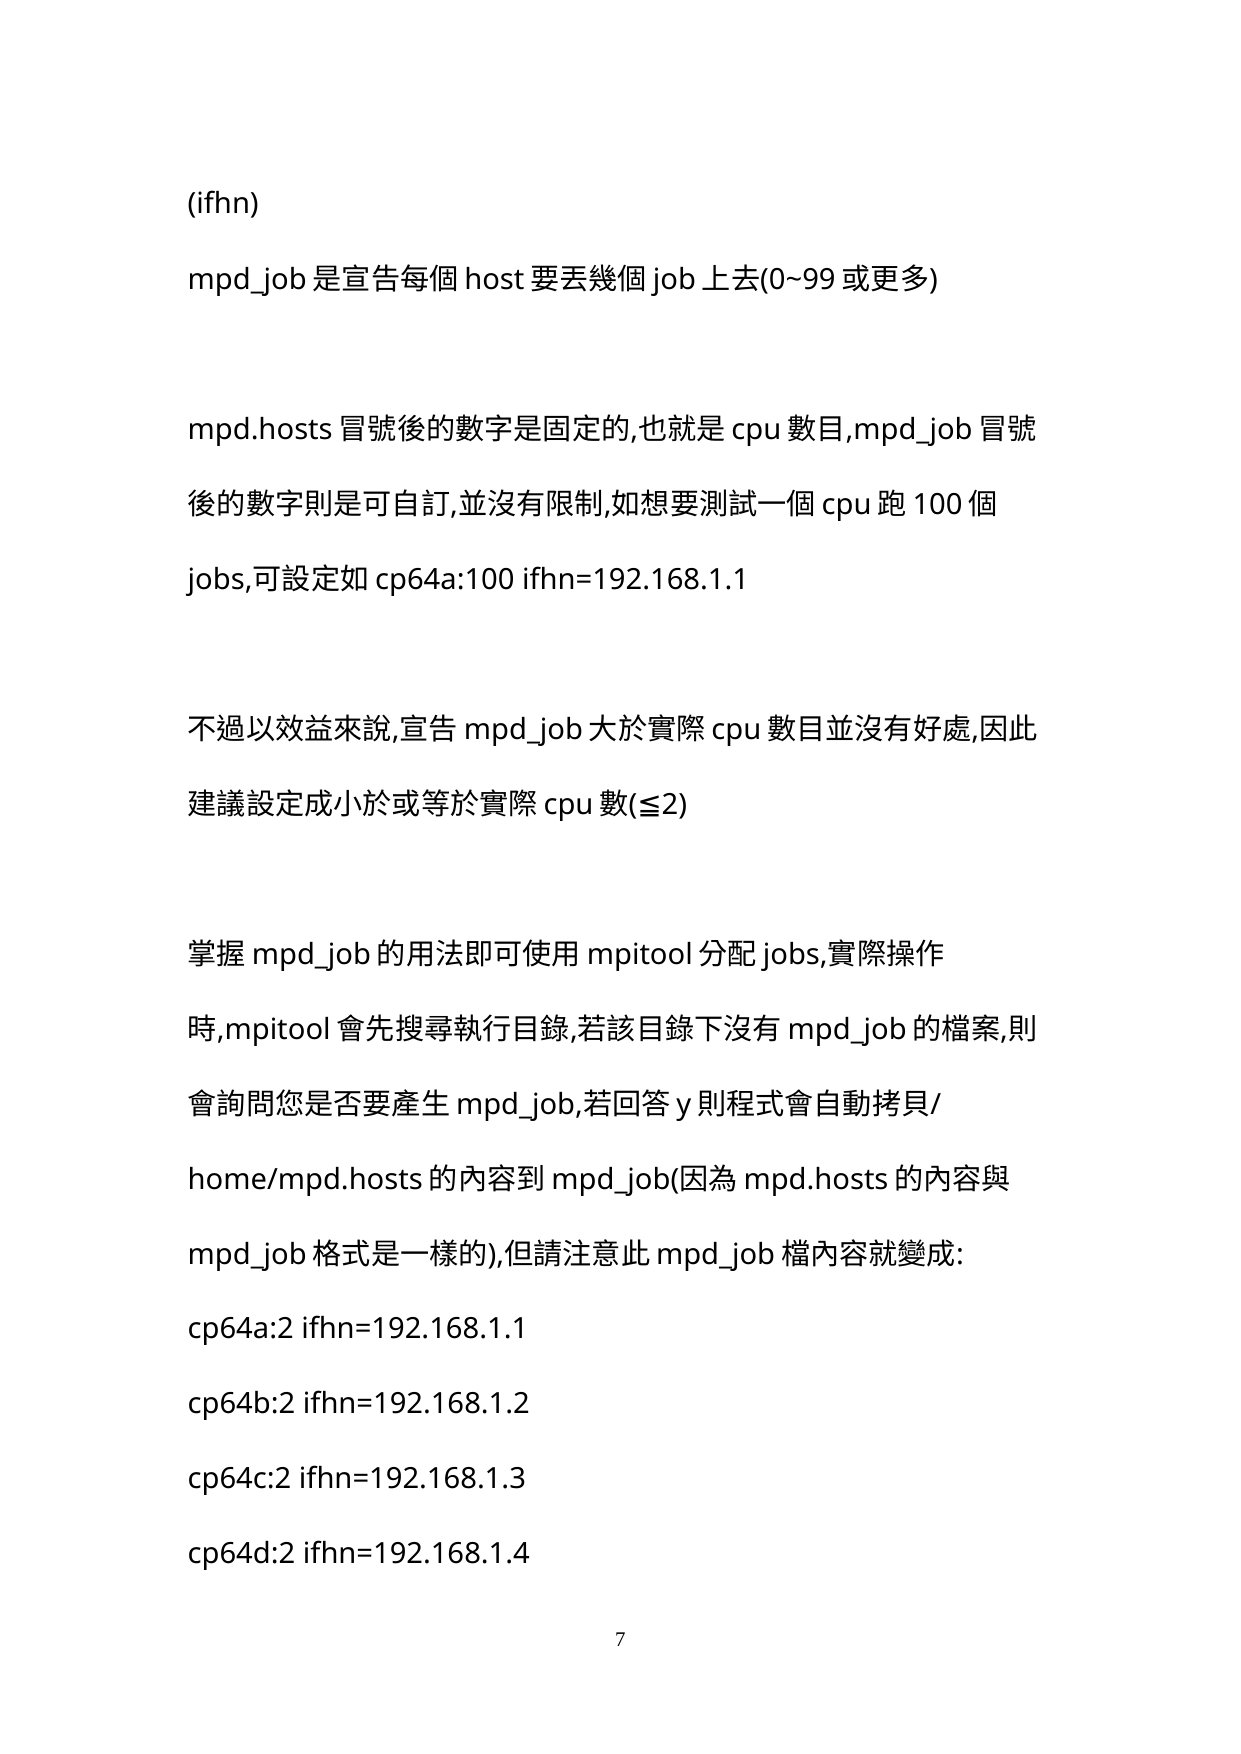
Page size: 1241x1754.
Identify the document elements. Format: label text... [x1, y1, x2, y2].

text cp64d:2 ifhn=192.168.1.4 [187, 1514, 1053, 1589]
text mpd_job是宣告每個host要丟幾個job上去(0~99或更多) [187, 239, 1053, 314]
text 掌握mpd_job的用法即可使用mpitool分配jobs,實際操作時,mpitool會先搜尋執行目錄,若該目錄下沒有mpd_job的檔案,則會詢問您是否要產生mpd_job,若回答y則程式會自動拷貝/home/mpd.hosts的內容到mpd_job(因為mpd.hosts的內容與mpd_job格式是一樣的),但請注意此mpd_job檔內容就變成: [187, 914, 1053, 1289]
text 不過以效益來說,宣告mpd_job大於實際cpu數目並沒有好處,因此建議設定成小於或等於實際cpu數(≦2) [187, 689, 1053, 839]
text cp64b:2 ifhn=192.168.1.2 [187, 1364, 1053, 1439]
text cp64a:2 ifhn=192.168.1.1 [187, 1289, 1053, 1364]
text cp64c:2 ifhn=192.168.1.3 [187, 1439, 1053, 1514]
text mpd.hosts冒號後的數字是固定的,也就是cpu數目,mpd_job冒號後的數字則是可自訂,並沒有限制,如想要測試一個cpu跑100個jobs,可設定如cp64a:100 ifhn=192.168.1.1 [187, 389, 1053, 614]
text (ifhn) [187, 164, 1053, 239]
